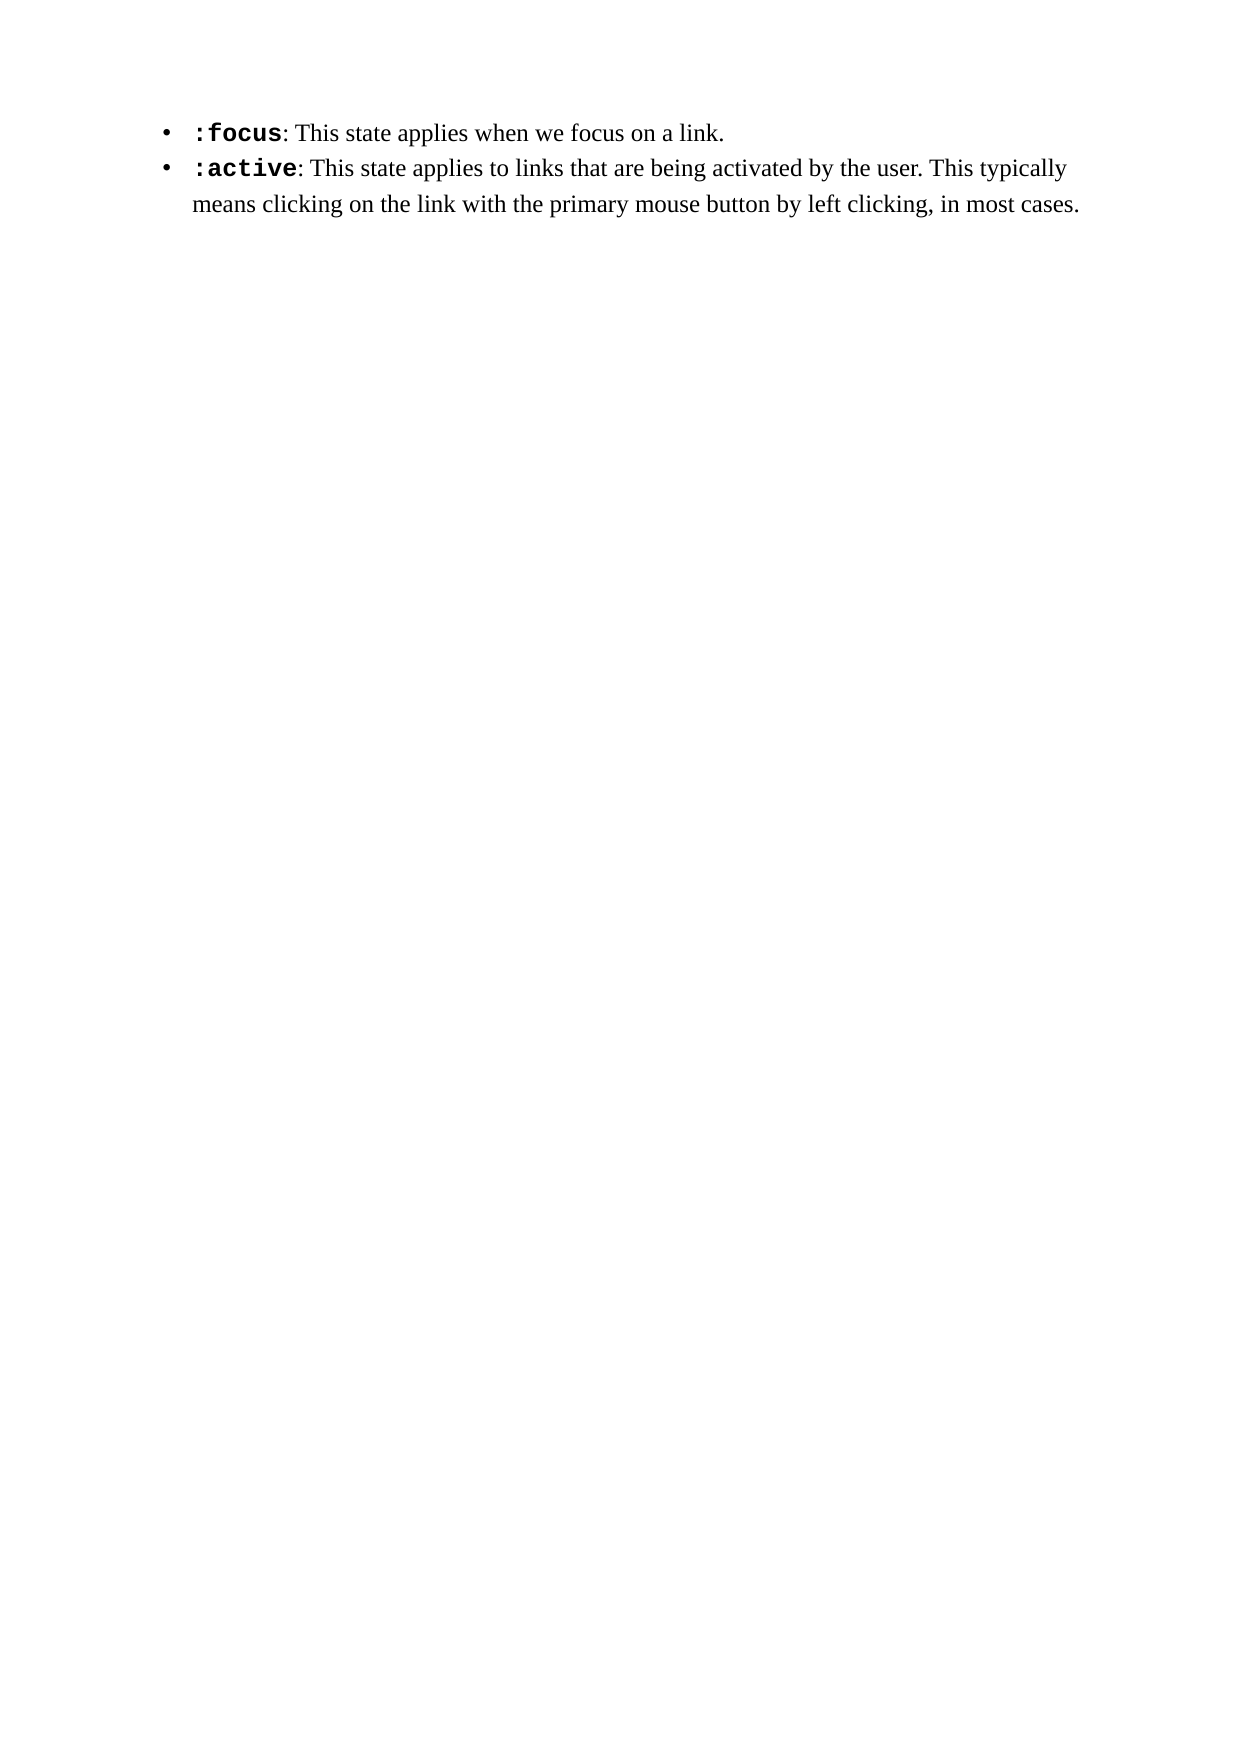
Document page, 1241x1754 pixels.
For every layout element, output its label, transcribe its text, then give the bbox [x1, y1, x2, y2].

list :focus: This state applies when we focus on a link. [162, 118, 1122, 149]
list :active: This state applies to links that are being activated by the user. This typically means clicking on the link with the primary mouse button by left clicking, in most cases. [162, 153, 1122, 217]
